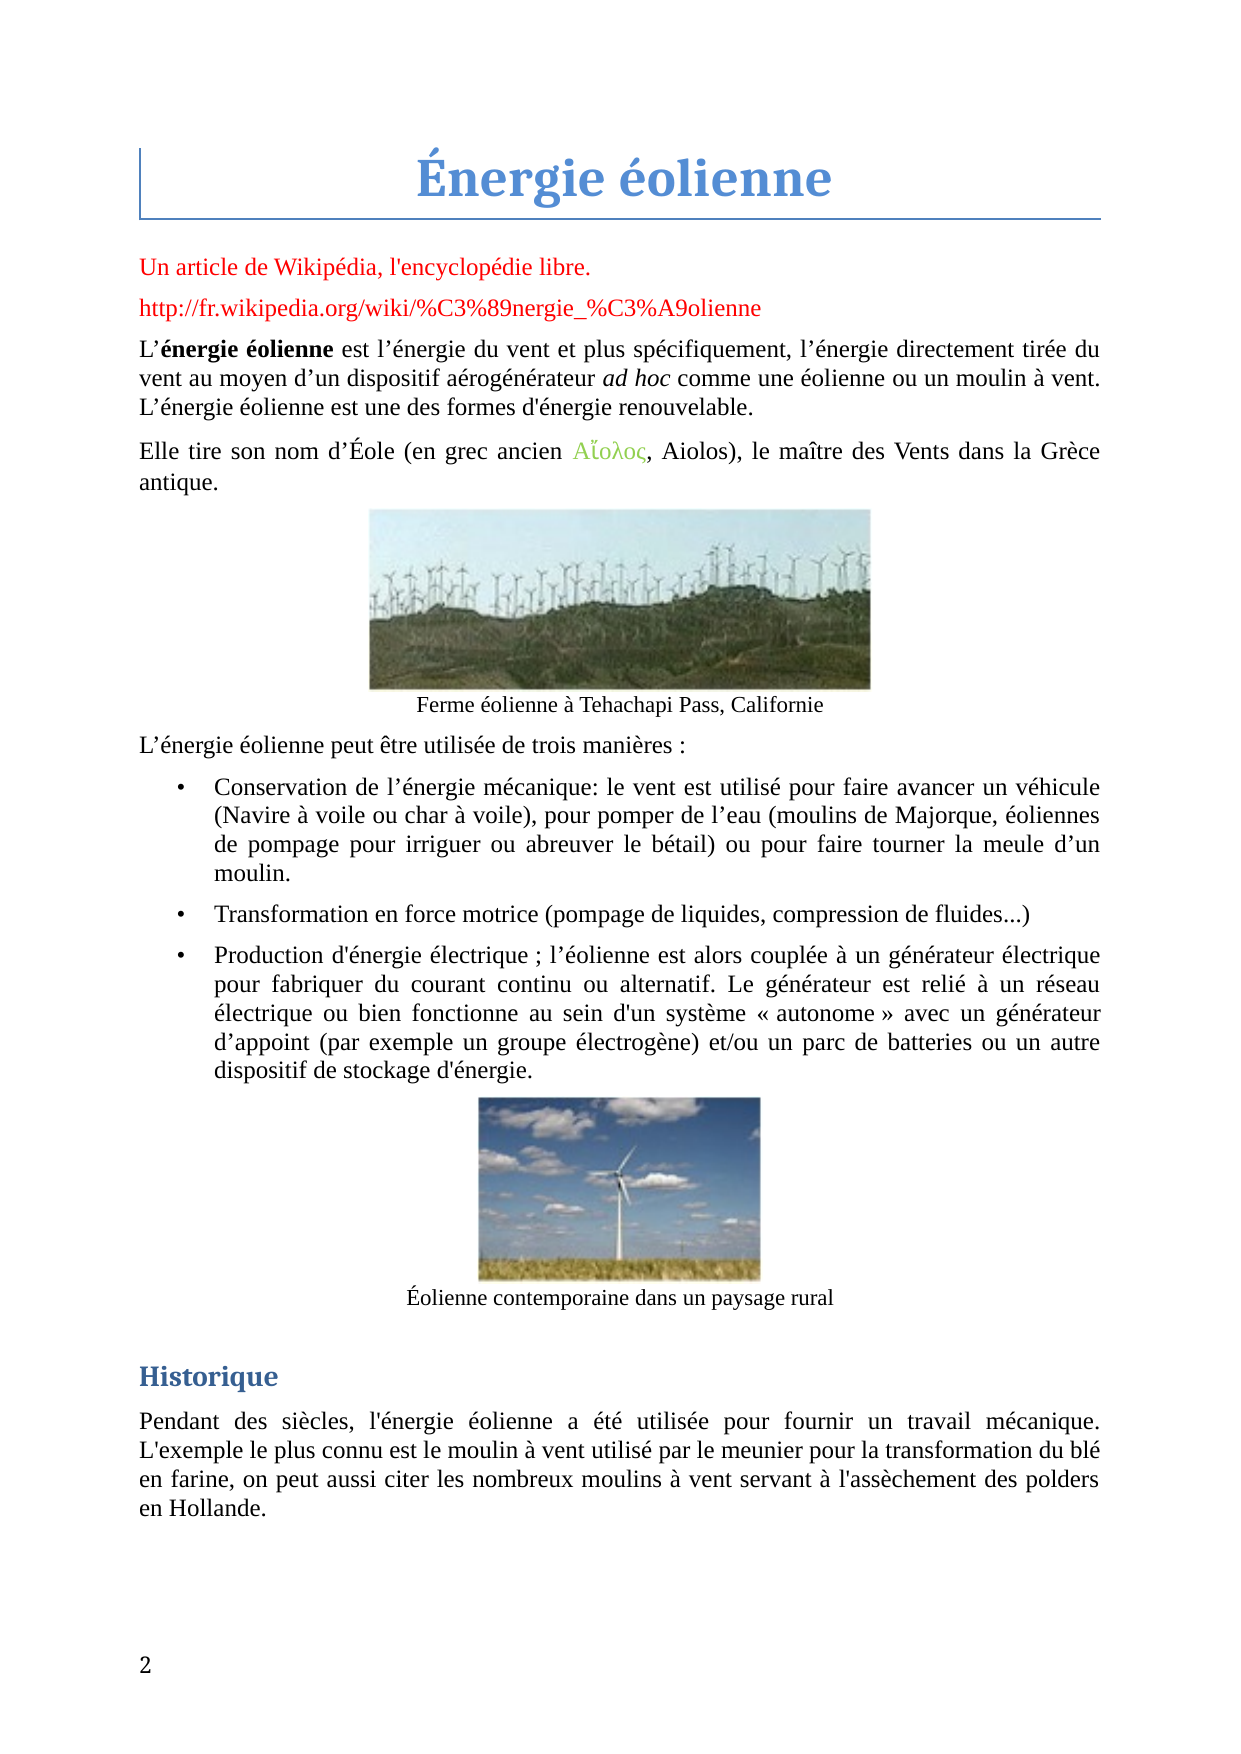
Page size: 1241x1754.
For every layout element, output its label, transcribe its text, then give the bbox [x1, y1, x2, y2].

subtitle Historique [139, 1360, 1101, 1394]
text L’énergie éolienne peut être utilisée de trois manières : [139, 730, 1101, 759]
text http://fr.wikipedia.org/wiki/%C3%89nergie_%C3%A9olienne [139, 293, 1101, 322]
text L’énergie éolienne est l’énergie du vent et plus spécifiquement, l’énergie directement tirée du vent au moyen d’un dispositif aérogénérateur ad hoc comme une éolienne ou un moulin à vent. L’énergie éolienne est une des formes d'énergie renouvelable. [139, 334, 1101, 420]
picture [368, 508, 873, 692]
text Éolienne contemporaine dans un paysage rural [139, 1284, 1101, 1310]
picture [477, 1096, 763, 1284]
list Transformation en force motrice (pompage de liquides, compression de fluides...) [176, 899, 1101, 928]
title Énergie éolienne [141, 148, 1101, 218]
list Production d'énergie électrique ; l’éolienne est alors couplée à un générateur électrique pour fabriquer du courant continu ou alternatif. Le générateur est relié à un réseau électrique ou bien fonctionne au sein d'un système « autonome » avec un générateur d’appoint (par exemple un groupe électrogène) et/ou un parc de batteries ou un autre dispositif de stockage d'énergie. [176, 940, 1101, 1084]
text Ferme éolienne à Tehachapi Pass, Californie [139, 691, 1101, 718]
text Elle tire son nom d’Éole (en grec ancien Αἴολος, Aiolos), le maître des Vents dans la Grèce antique. [139, 433, 1101, 496]
list Conservation de l’énergie mécanique: le vent est utilisé pour faire avancer un véhicule (Navire à voile ou char à voile), pour pomper de l’eau (moulins de Majorque, éoliennes de pompage pour irriguer ou abreuver le bétail) ou pour faire tourner la meule d’un moulin. [176, 772, 1101, 887]
text Pendant des siècles, l'énergie éolienne a été utilisée pour fournir un travail mécanique. L'exemple le plus connu est le moulin à vent utilisé par le meunier pour la transformation du blé en farine, on peut aussi citer les nombreux moulins à vent servant à l'assèchement des polders en Hollande. [139, 1406, 1101, 1521]
text Un article de Wikipédia, l'encyclopédie libre. [139, 252, 1101, 280]
